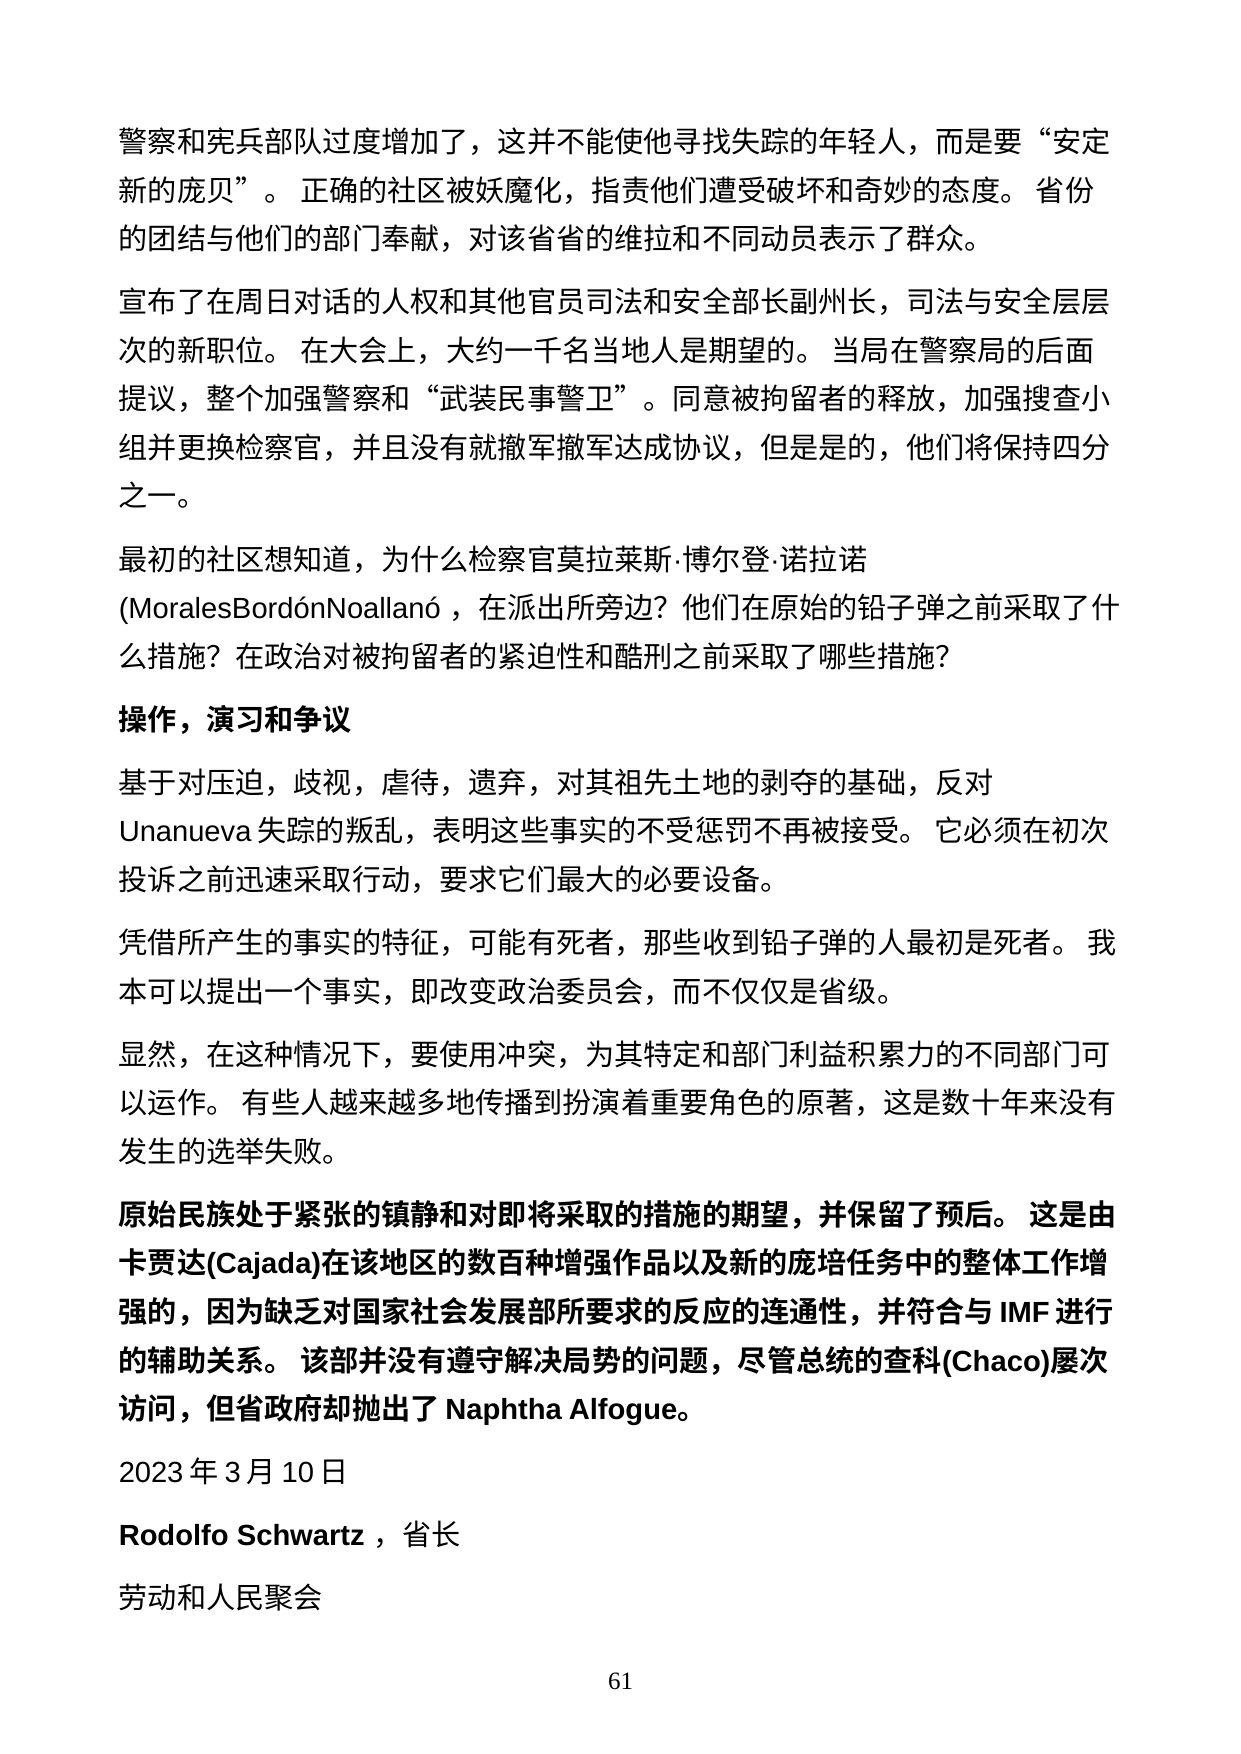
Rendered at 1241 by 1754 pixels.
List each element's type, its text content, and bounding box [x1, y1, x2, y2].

text 基于对压迫，歧视，虐待，遗弃，对其祖先土地的剥夺的基础，反对Unanueva失踪的叛乱，表明这些事实的不受惩罚不再被接受。 它必须在初次投诉之前迅速采取行动，要求它们最大的必要设备。 [118, 759, 1122, 899]
text 警察和宪兵部队过度增加了，这并不能使他寻找失踪的年轻人，而是要“安定新的庞贝”。 正确的社区被妖魔化，指责他们遭受破坏和奇妙的态度。 省份的团结与他们的部门奉献，对该省省的维拉和不同动员表示了群众。 [118, 118, 1122, 258]
text 原始民族处于紧张的镇静和对即将采取的措施的期望，并保留了预后。 这是由卡贾达(Cajada)在该地区的数百种增强作品以及新的庞培任务中的整体工作增强的，因为缺乏对国家社会发展部所要求的反应的连通性，并符合与IMF进行的辅助关系。 该部并没有遵守解决局势的问题，尽管总统的查科(Chaco)屡次访问，但省政府却抛出了Naphtha Alfogue。 [118, 1191, 1122, 1428]
text 操作，演习和争议 [118, 696, 1122, 738]
text 凭借所产生的事实的特征，可能有死者，那些收到铅子弹的人最初是死者。 我本可以提出一个事实，即改变政治委员会，而不仅仅是省级。 [118, 919, 1122, 1010]
text 劳动和人民聚会 [118, 1575, 1122, 1617]
text 显然，在这种情况下，要使用冲突，为其特定和部门利益积累力的不同部门可以运作。 有些人越来越多地传播到扮演着重要角色的原著，这是数十年来没有发生的选举失败。 [118, 1031, 1122, 1171]
text 2023年3月10日 [118, 1449, 1122, 1491]
text 最初的社区想知道，为什么检察官莫拉莱斯·博尔登·诺拉诺(MoralesBordónNoallanó ，在派出所旁边？他们在原始的铅子弹之前采取了什么措施？在政治对被拘留者的紧迫性和酷刑之前采取了哪些措施？ [118, 536, 1122, 675]
text Rodolfo Schwartz ，省长 [118, 1512, 1122, 1554]
text 宣布了在周日对话的人权和其他官员司法和安全部长副州长，司法与安全层层次的新职位。 在大会上，大约一千名当地人是期望的。 当局在警察局的后面提议，整个加强警察和“武装民事警卫”。同意被拘留者的释放，加强搜查小组并更换检察官，并且没有就撤军撤军达成协议，但是是的，他们将保持四分之一。 [118, 279, 1122, 515]
